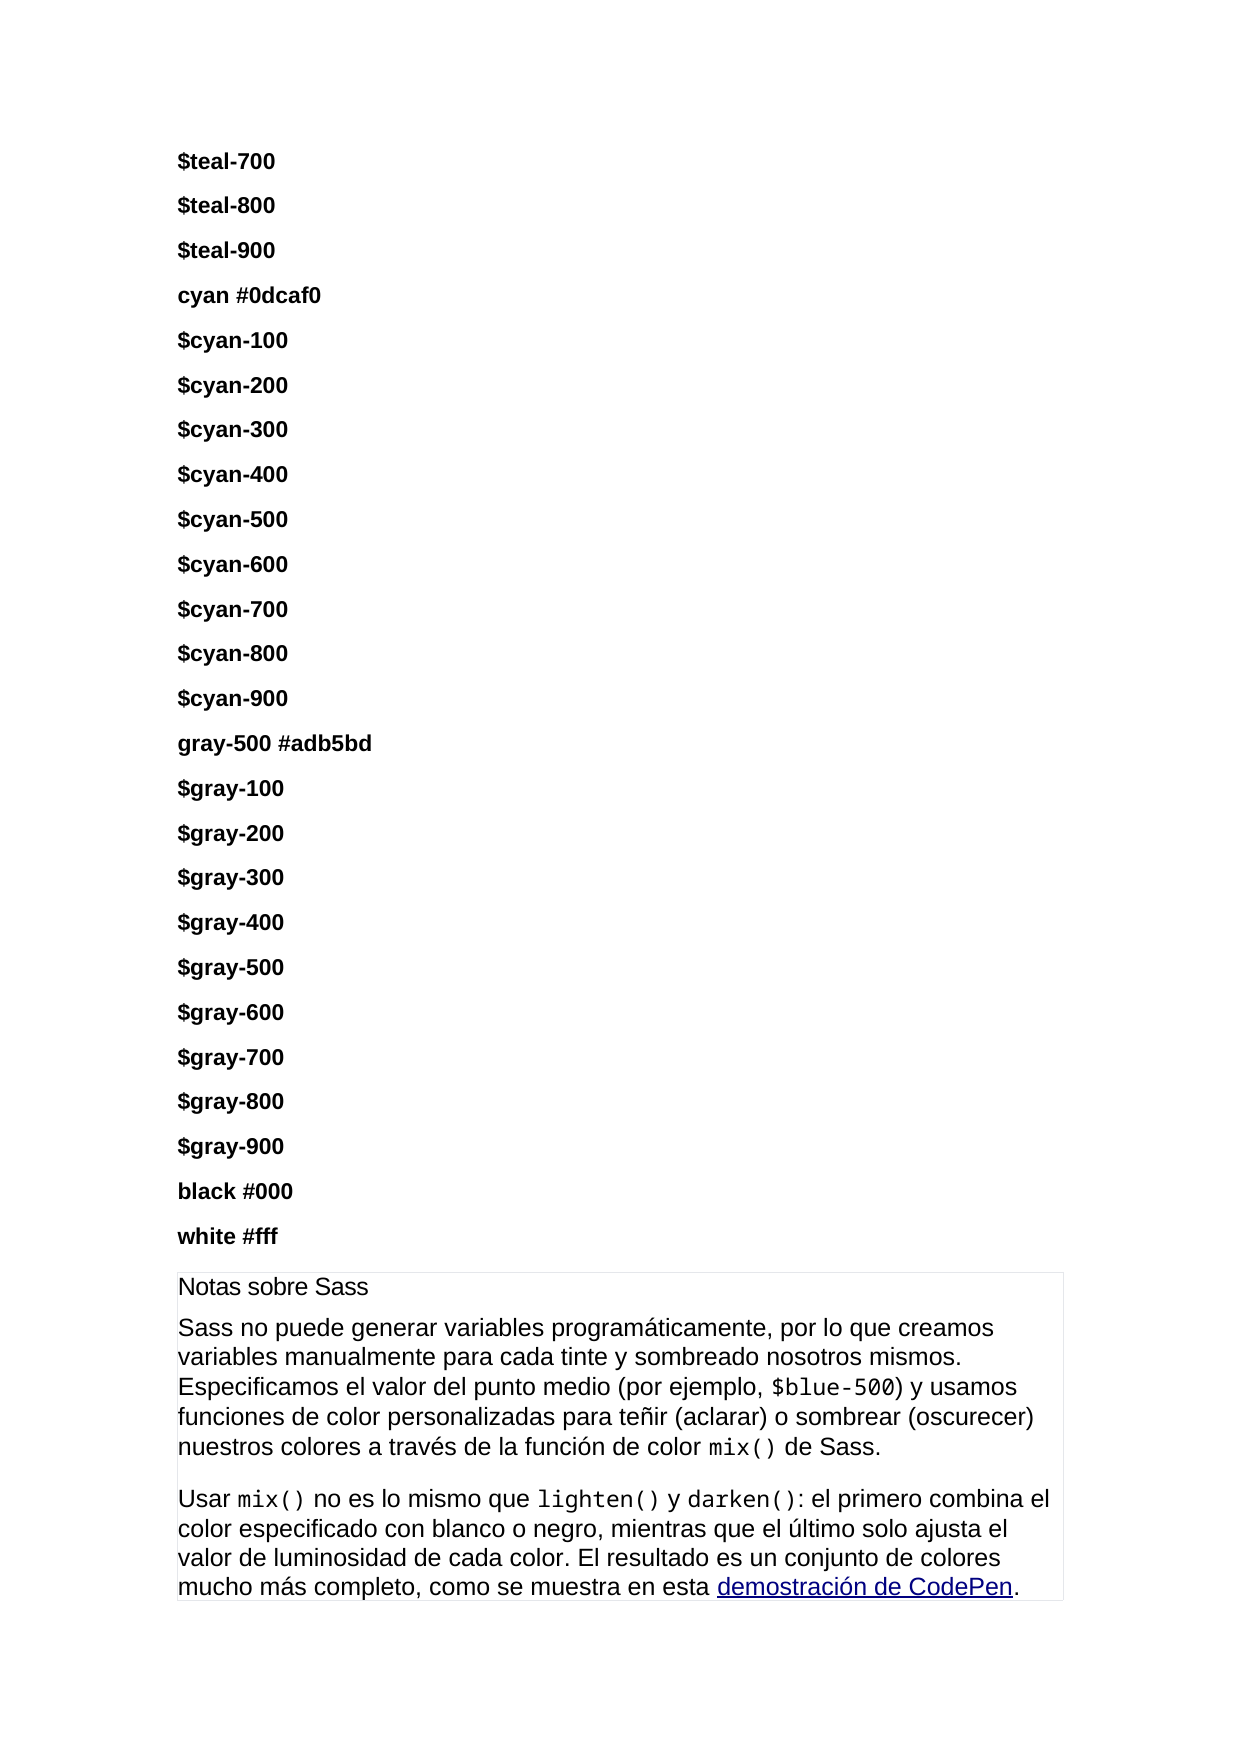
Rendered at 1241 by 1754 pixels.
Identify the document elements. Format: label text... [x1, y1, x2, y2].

text $cyan-400 [177, 461, 1063, 487]
text $cyan-900 [177, 685, 1063, 711]
text black #000 [177, 1178, 1063, 1204]
text $teal-700 [177, 148, 1063, 174]
text $cyan-600 [177, 551, 1063, 577]
text $cyan-800 [177, 640, 1063, 667]
text $gray-800 [177, 1088, 1063, 1114]
text $gray-400 [177, 909, 1063, 935]
text white #fff [177, 1223, 1063, 1249]
text $cyan-100 [177, 327, 1063, 353]
text $teal-800 [177, 192, 1063, 219]
text Sass no puede generar variables programáticamente, por lo que creamos variables manualmente para cada tinte y sombreado nosotros mismos. Especificamos el valor del punto medio (por ejemplo, $blue-500) y usamos funciones de color personalizadas para teñir (aclarar) o sombrear (oscurecer) nuestros colores a través de la función de color mix() de Sass. [178, 1313, 1063, 1462]
text $cyan-500 [177, 506, 1063, 532]
text $gray-900 [177, 1133, 1063, 1159]
subtitle Notas sobre Sass [178, 1273, 1063, 1301]
text $gray-300 [177, 864, 1063, 891]
text $cyan-200 [177, 372, 1063, 398]
text $teal-900 [177, 237, 1063, 263]
text cyan #0dcaf0 [177, 282, 1063, 308]
text $gray-200 [177, 819, 1063, 846]
text $gray-600 [177, 999, 1063, 1025]
text gray-500 #adb5bd [177, 730, 1063, 756]
text $gray-100 [177, 775, 1063, 801]
text $gray-700 [177, 1043, 1063, 1070]
text $gray-500 [177, 954, 1063, 980]
text $cyan-300 [177, 416, 1063, 443]
text Usar mix() no es lo mismo que lighten() y darken(): el primero combina el color especificado con blanco o negro, mientras que el último solo ajusta el valor de luminosidad de cada color. El resultado es un conjunto de colores mucho más completo, como se muestra en esta demostración de CodePen. [178, 1482, 1063, 1600]
text $cyan-700 [177, 596, 1063, 622]
